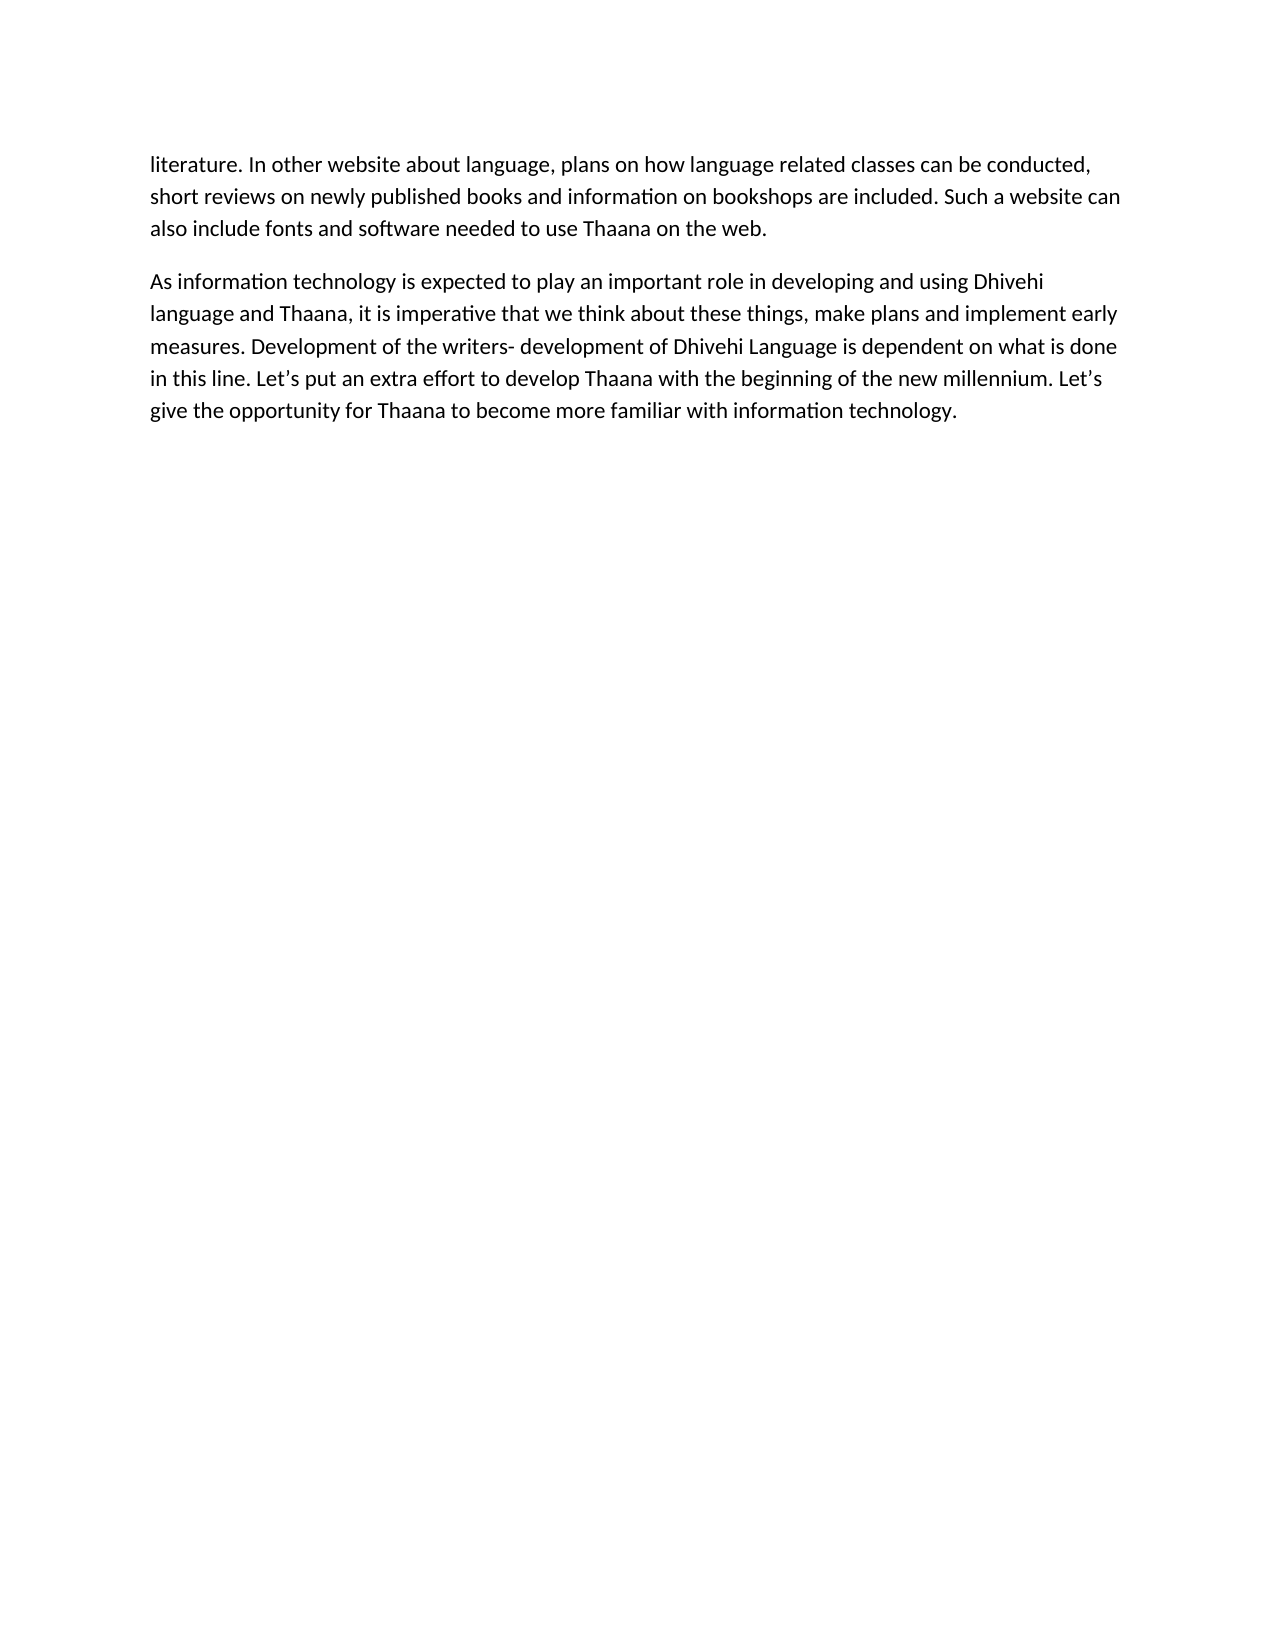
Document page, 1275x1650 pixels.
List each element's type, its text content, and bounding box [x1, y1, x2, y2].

text As information technology is expected to play an important role in developing and using Dhivehi language and Thaana, it is imperative that we think about these things, make plans and implement early measures. Development of the writers- development of Dhivehi Language is dependent on what is done in this line. Let’s put an extra effort to develop Thaana with the beginning of the new millennium. Let’s give the opportunity for Thaana to become more familiar with information technology. [150, 267, 1125, 424]
text literature. In other website about language, plans on how language related classes can be conducted, short reviews on newly published books and information on bookshops are included. Such a website can also include fonts and software needed to use Thaana on the web. [150, 150, 1125, 242]
